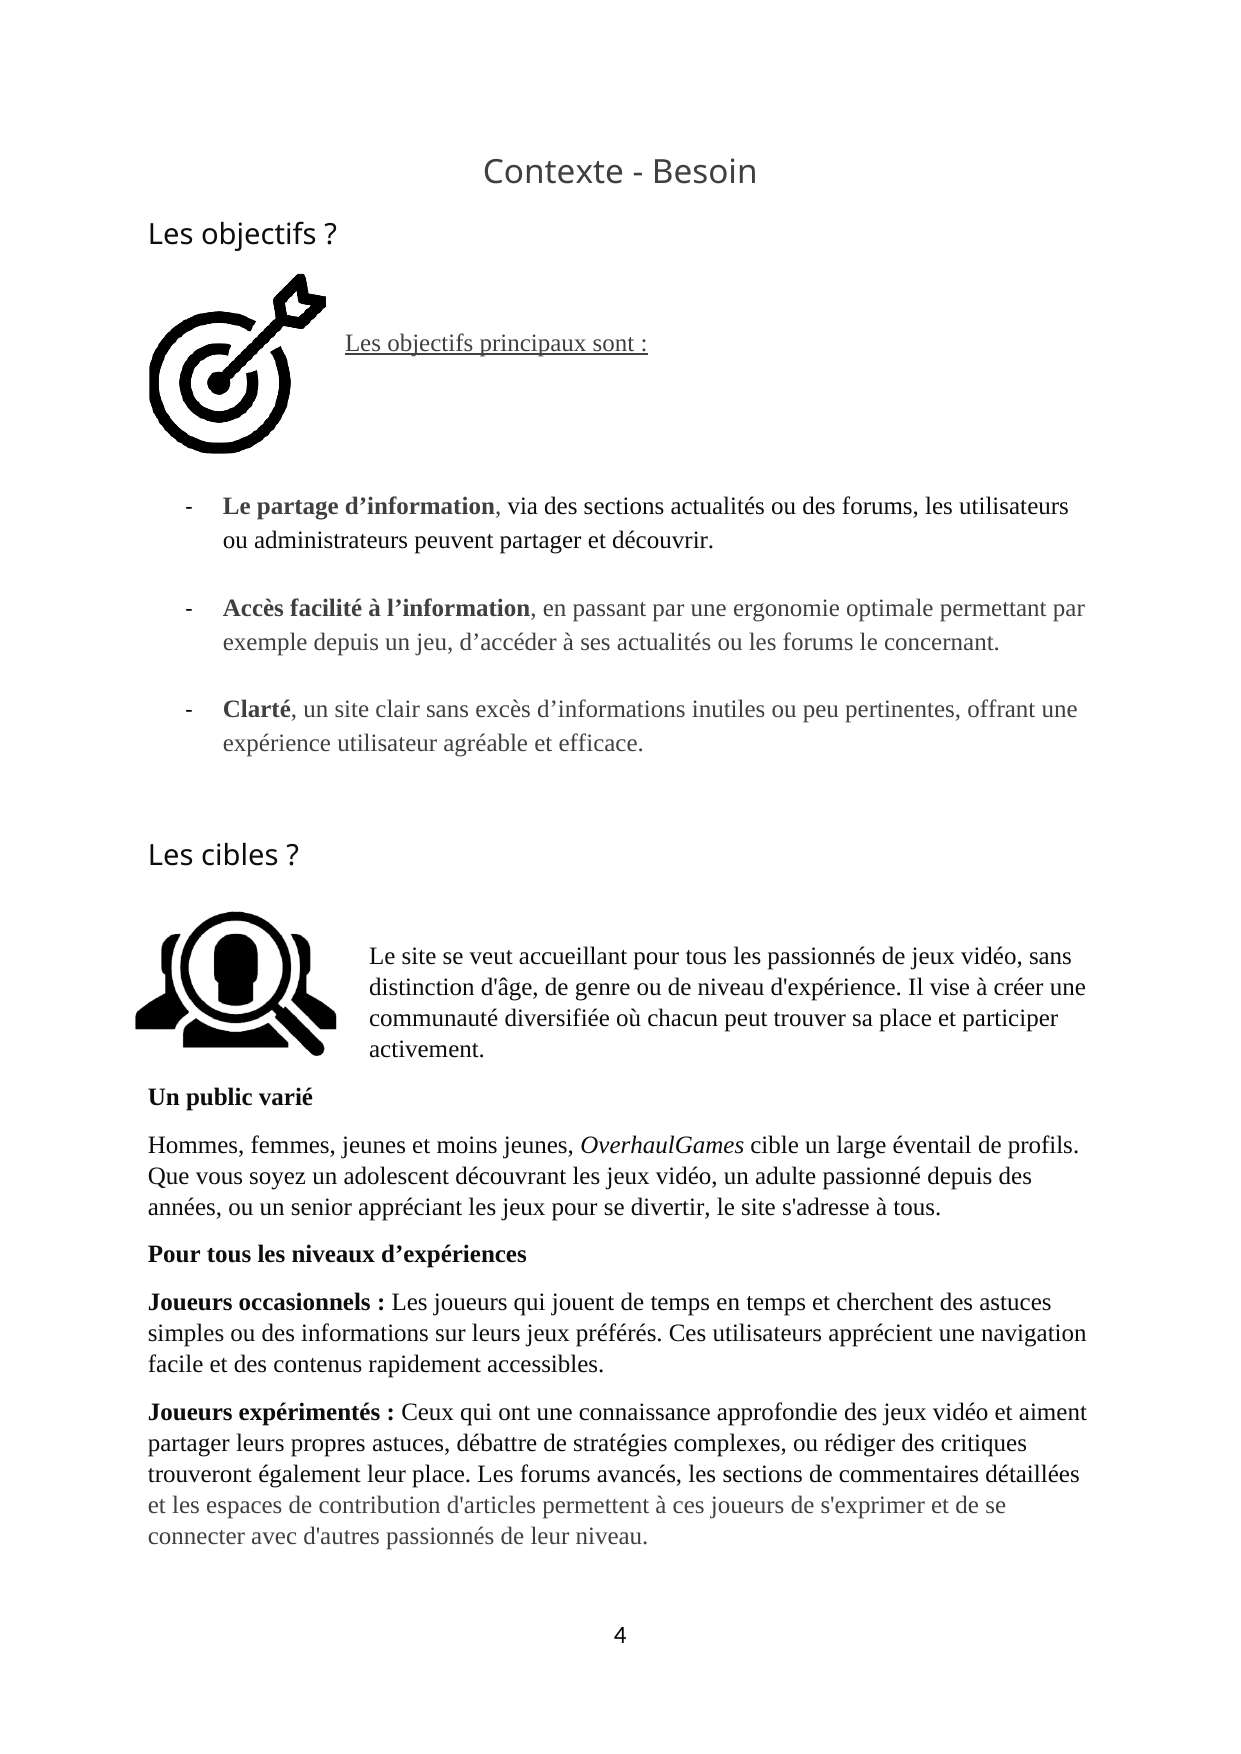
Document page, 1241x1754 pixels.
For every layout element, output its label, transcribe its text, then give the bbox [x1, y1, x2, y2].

text Les objectifs ? [148, 213, 1093, 253]
text Hommes, femmes, jeunes et moins jeunes, OverhaulGames cible un large éventail de profils. Que vous soyez un adolescent découvrant les jeux vidéo, un adulte passionné depuis des années, ou un senior appréciant les jeux pour se divertir, le site s'adresse à tous. [148, 1130, 1093, 1221]
list Clarté, un site clair sans excès d’informations inutiles ou peu pertinentes, offrant une expérience utilisateur agréable et efficace. [185, 693, 1093, 757]
text Pour tous les niveaux d’expériences [148, 1239, 1093, 1268]
list Accès facilité à l’information, en passant par une ergonomie optimale permettant par exemple depuis un jeu, d’accéder à ses actualités ou les forums le concernant. [185, 591, 1093, 656]
text Contexte - Besoin [148, 148, 1093, 193]
text Les cibles ? [148, 834, 1093, 874]
list Le partage d’information, via des sections actualités ou des forums, les utilisateurs ou administrateurs peuvent partager et découvrir. [185, 490, 1093, 554]
text Joueurs expérimentés : Ceux qui ont une connaissance approfondie des jeux vidéo et aiment partager leurs propres astuces, débattre de stratégies complexes, ou rédiger des critiques trouveront également leur place. Les forums avancés, les sections de commentaires détaillées et les espaces de contribution d'articles permettent à ces joueurs de s'exprimer et de se connecter avec d'autres passionnés de leur niveau. [148, 1397, 1093, 1550]
text Les objectifs principaux sont : [148, 328, 1093, 357]
text Joueurs occasionnels : Les joueurs qui jouent de temps en temps et cherchent des astuces simples ou des informations sur leurs jeux préférés. Ces utilisateurs apprécient une navigation facile et des contenus rapidement accessibles. [148, 1287, 1093, 1378]
text Un public varié [148, 1082, 1093, 1111]
text Le site se veut accueillant pour tous les passionnés de jeux vidéo, sans distinction d'âge, de genre ou de niveau d'expérience. Il vise à créer une communauté diversifiée où chacun peut trouver sa place et participer activement. [369, 941, 1093, 1063]
